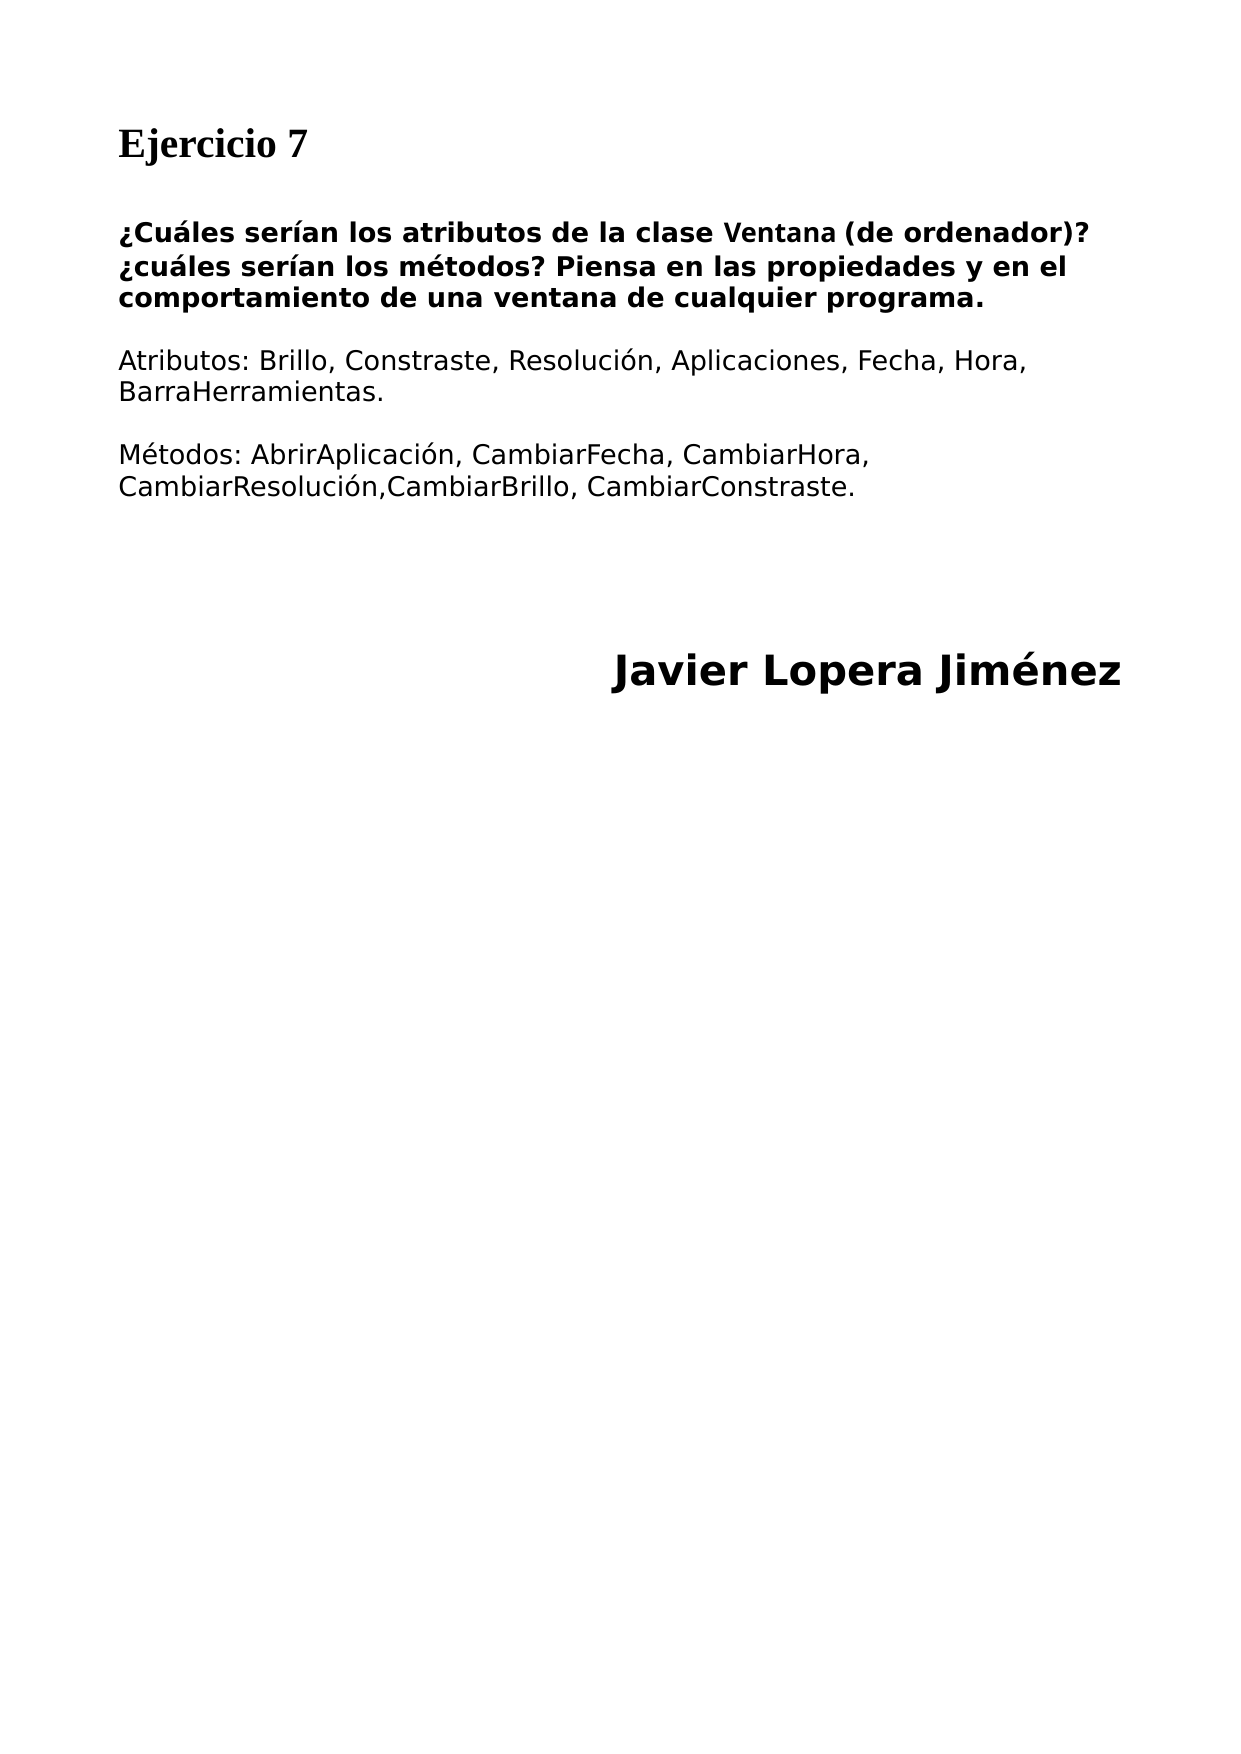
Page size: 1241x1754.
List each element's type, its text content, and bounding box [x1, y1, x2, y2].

text Ejercicio 7 [118, 118, 1122, 166]
text Atributos: Brillo, Constraste, Resolución, Aplicaciones, Fecha, Hora, BarraHerramientas. [118, 345, 1122, 408]
text Javier Lopera Jiménez [118, 646, 1122, 695]
text ¿Cuáles serían los atributos de la clase Ventana (de ordenador)? ¿cuáles serían los métodos? Piensa en las propiedades y en el comportamiento de una ventana de cualquier programa. [118, 214, 1122, 314]
text Métodos: AbrirAplicación, CambiarFecha, CambiarHora, CambiarResolución,CambiarBrillo, CambiarConstraste. [118, 439, 1122, 502]
